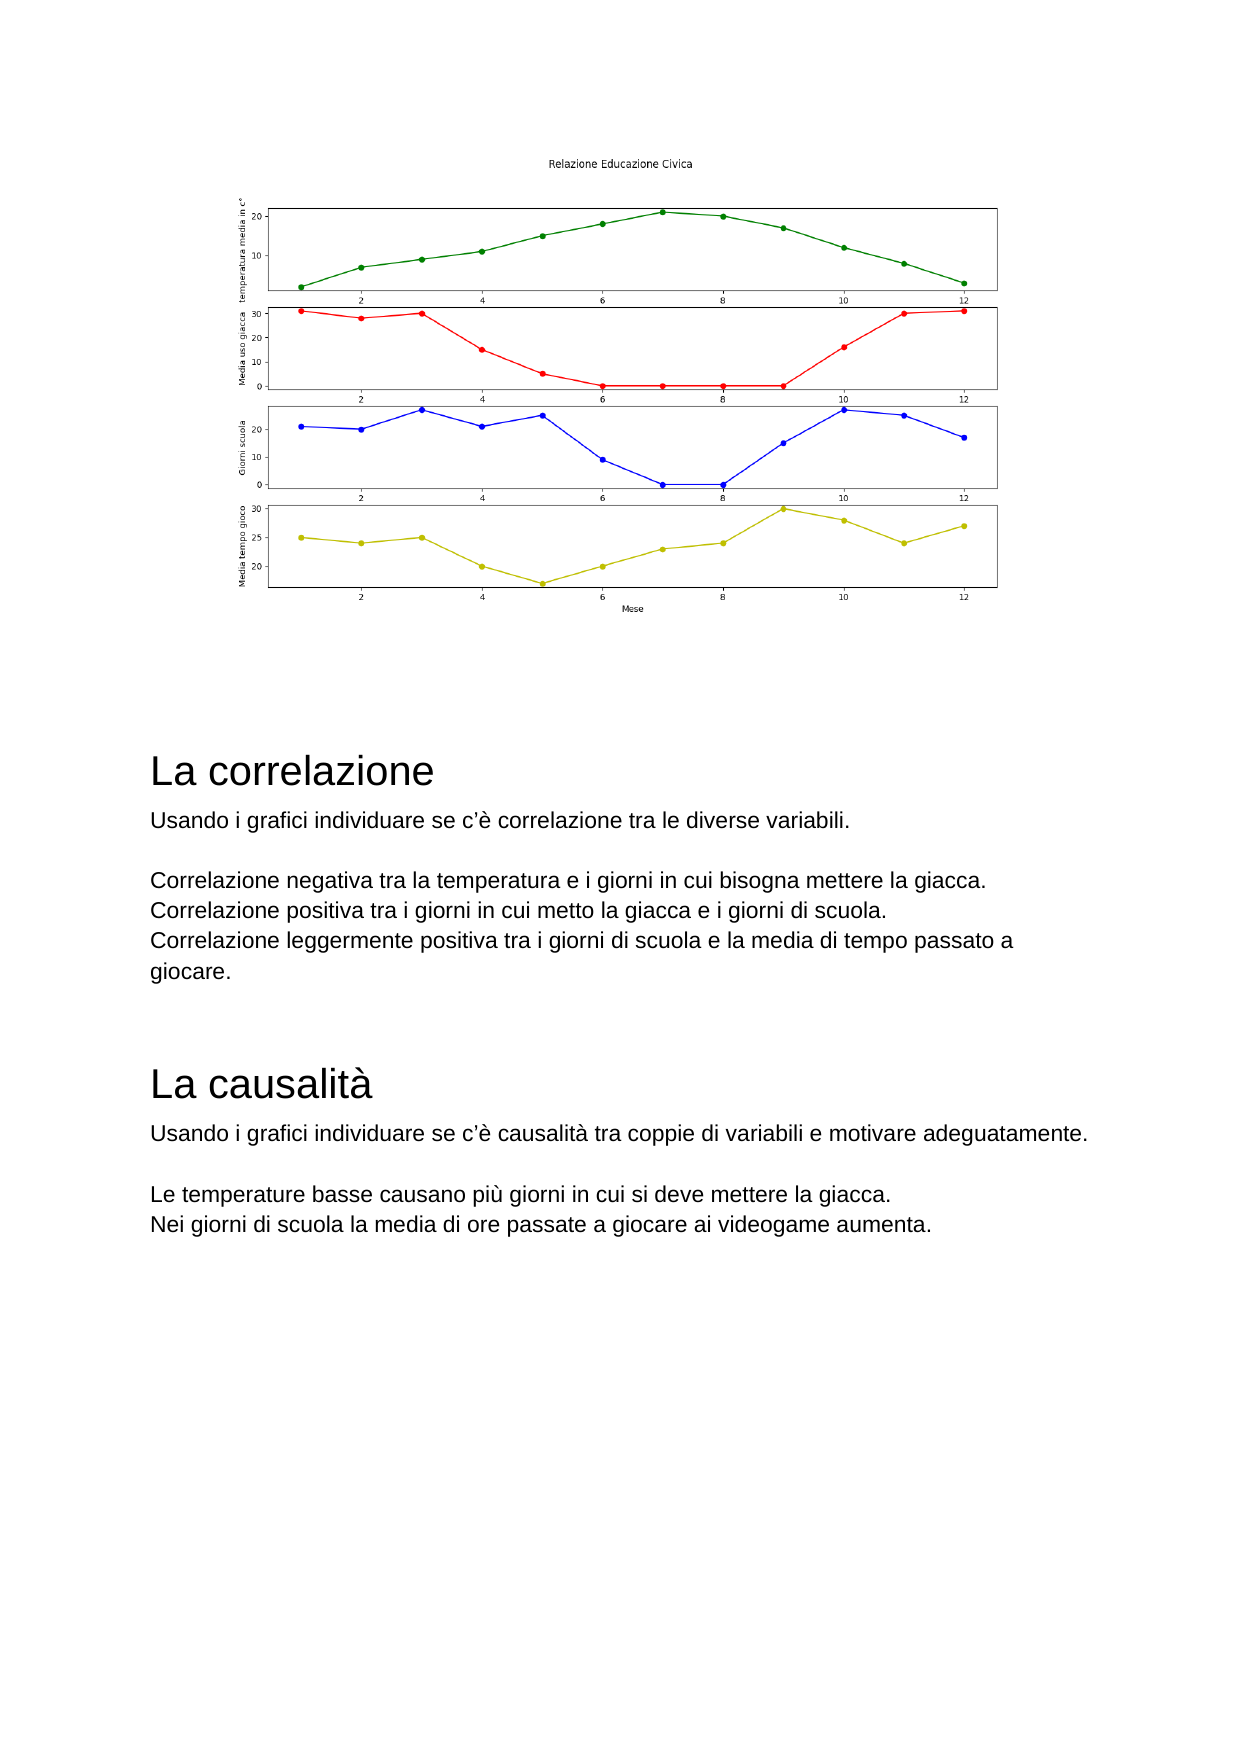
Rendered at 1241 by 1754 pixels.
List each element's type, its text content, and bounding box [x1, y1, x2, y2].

subtitle La causalità [150, 1060, 1090, 1108]
picture [150, 150, 1091, 641]
text Correlazione positiva tra i giorni in cui metto la giacca e i giorni di scuola. [150, 897, 1090, 923]
subtitle La correlazione [150, 746, 1090, 794]
text Usando i grafici individuare se c’è correlazione tra le diverse variabili. [150, 807, 1090, 833]
text Correlazione negativa tra la temperatura e i giorni in cui bisogna mettere la giacca. [150, 867, 1090, 893]
text Nei giorni di scuola la media di ore passate a giocare ai videogame aumenta. [150, 1211, 1090, 1237]
text Le temperature basse causano più giorni in cui si deve mettere la giacca. [150, 1181, 1090, 1207]
text Correlazione leggermente positiva tra i giorni di scuola e la media di tempo passato a giocare. [150, 927, 1090, 984]
text Usando i grafici individuare se c’è causalità tra coppie di variabili e motivare adeguatamente. [150, 1120, 1090, 1146]
